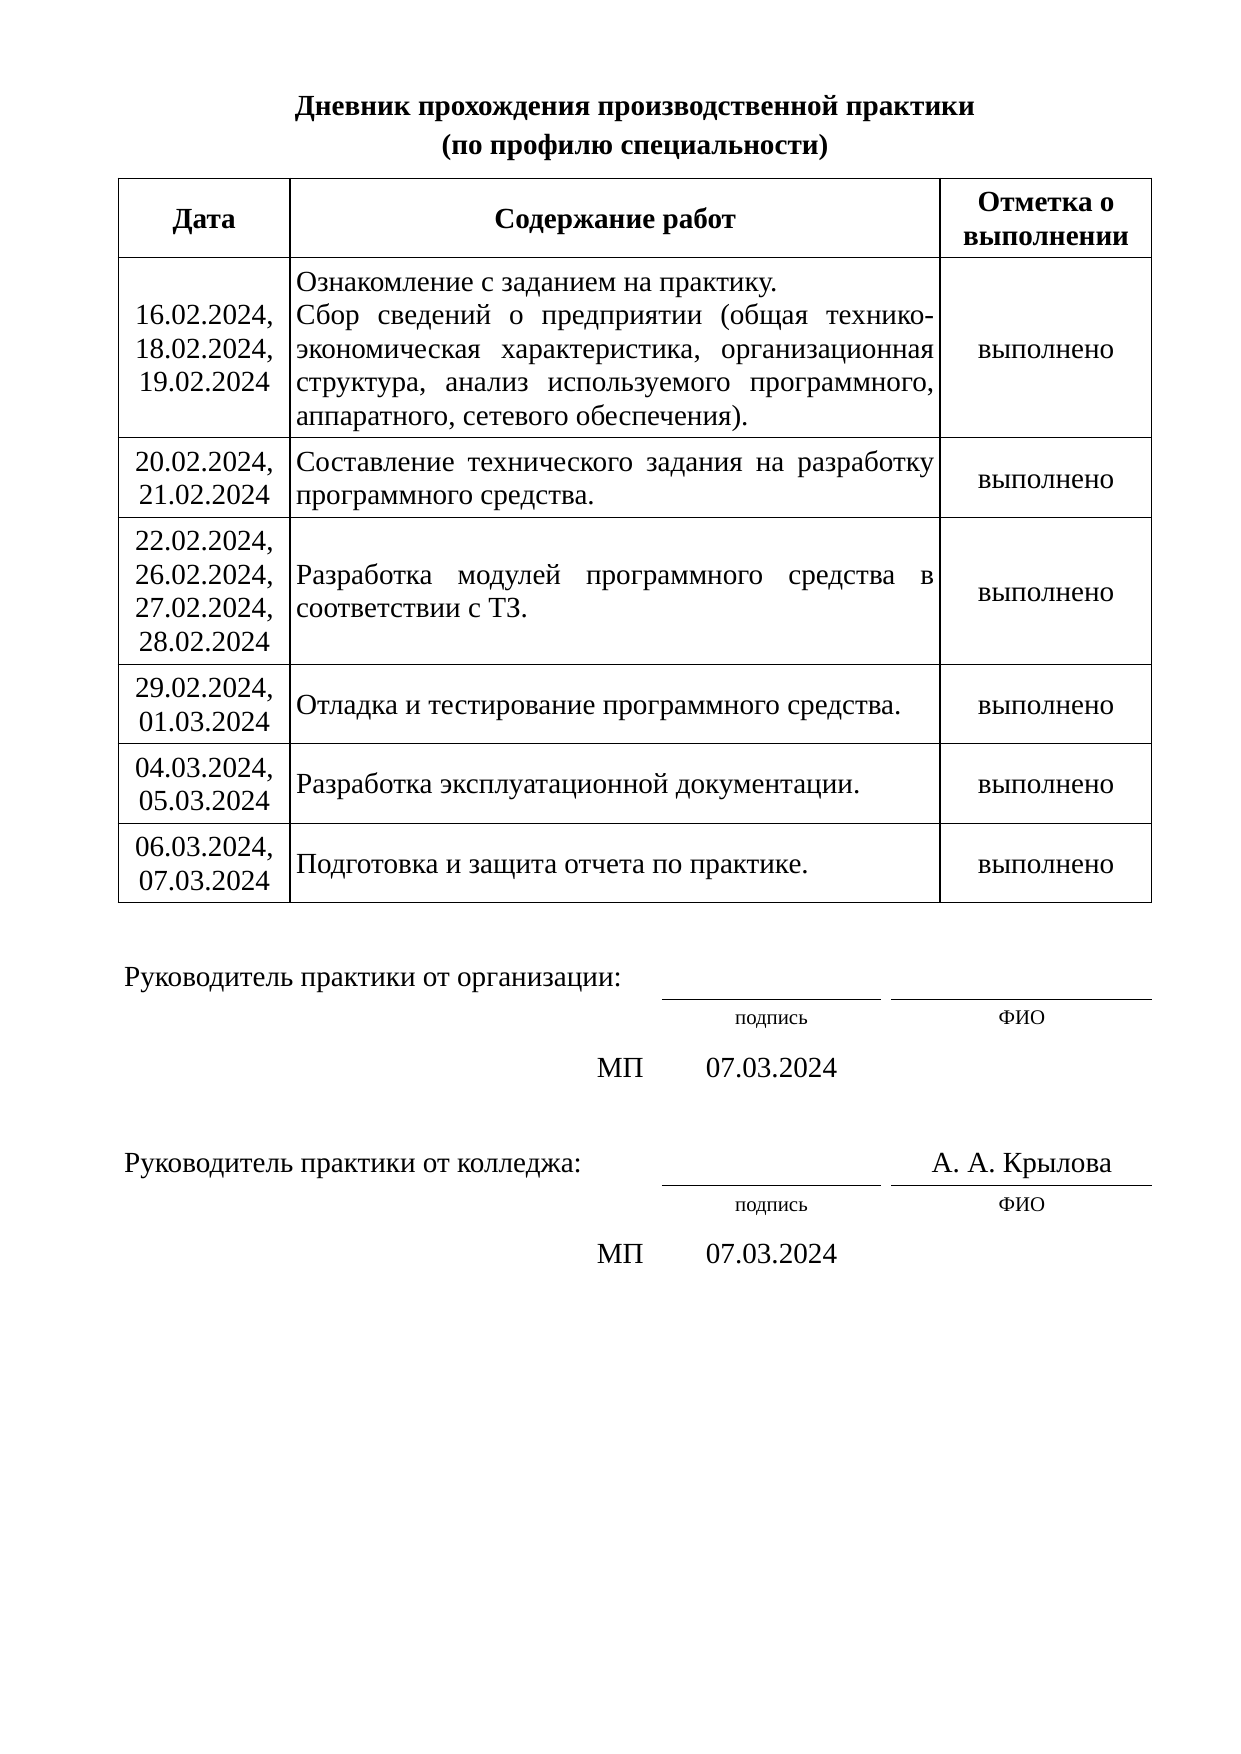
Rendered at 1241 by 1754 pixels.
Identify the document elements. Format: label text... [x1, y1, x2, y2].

table_cell выполнено [941, 258, 1151, 437]
table_cell 20.02.2024, 21.02.2024 [119, 438, 289, 517]
table_header [881, 954, 891, 998]
table_cell 04.03.2024, 05.03.2024 [119, 744, 289, 823]
table_cell [891, 1231, 1152, 1276]
table_cell [118, 1185, 649, 1231]
table_header Отметка о выполнении [941, 179, 1151, 257]
table_header [662, 1140, 881, 1185]
table_cell [881, 1231, 891, 1276]
table_cell [649, 999, 662, 1044]
table_header Дата [119, 179, 289, 257]
table_cell [649, 1185, 662, 1231]
table_cell [649, 1231, 662, 1276]
table_header [891, 954, 1152, 998]
table_cell [118, 999, 649, 1044]
table_header [649, 1140, 662, 1185]
table_cell выполнено [941, 824, 1151, 902]
table_cell Разработка эксплуатационной документации. [291, 744, 939, 823]
table_cell выполнено [941, 665, 1151, 743]
table_cell 22.02.2024, 26.02.2024, 27.02.2024, 28.02.2024 [119, 518, 289, 663]
table_cell 07.03.2024 [662, 1231, 881, 1276]
table_cell [881, 999, 891, 1044]
table_cell [881, 1045, 891, 1089]
table_header А. А. Крылова [891, 1140, 1152, 1185]
table_cell [881, 1185, 891, 1231]
table_cell выполнено [941, 438, 1151, 517]
table_cell ФИО [891, 1186, 1152, 1231]
table_cell Ознакомление с заданием на практику. Сбор сведений о предприятии (общая технико-экономическая характеристика, организационная структура, анализ используемого программного, аппаратного, сетевого обеспечения). [291, 258, 939, 437]
table_cell Подготовка и защита отчета по практике. [291, 824, 939, 902]
table_cell ФИО [891, 1000, 1152, 1044]
table_cell подпись [662, 1000, 881, 1044]
table_header [662, 954, 881, 998]
table_cell МП [118, 1045, 649, 1089]
text (по профилю специальности) [118, 127, 1152, 161]
table_cell подпись [662, 1186, 881, 1231]
table_cell Отладка и тестирование программного средства. [291, 665, 939, 743]
table_header Руководитель практики от колледжа: [118, 1140, 649, 1185]
table_cell выполнено [941, 518, 1151, 663]
table_cell 07.03.2024 [662, 1045, 881, 1089]
table_cell [891, 1045, 1152, 1089]
table_cell 06.03.2024, 07.03.2024 [119, 824, 289, 902]
table_cell Разработка модулей программного средства в соответствии с ТЗ. [291, 518, 939, 663]
table_header Руководитель практики от организации: [118, 954, 649, 998]
table_header [881, 1140, 891, 1185]
table_header [649, 954, 662, 998]
table_header Содержание работ [291, 179, 939, 257]
table_cell выполнено [941, 744, 1151, 823]
table_cell 16.02.2024, 18.02.2024, 19.02.2024 [119, 258, 289, 437]
table_cell Составление технического задания на разработку программного средства. [291, 438, 939, 517]
table_cell 29.02.2024, 01.03.2024 [119, 665, 289, 743]
text Дневник прохождения производственной практики [118, 88, 1152, 122]
table_cell [649, 1045, 662, 1089]
table_cell МП [118, 1231, 649, 1276]
